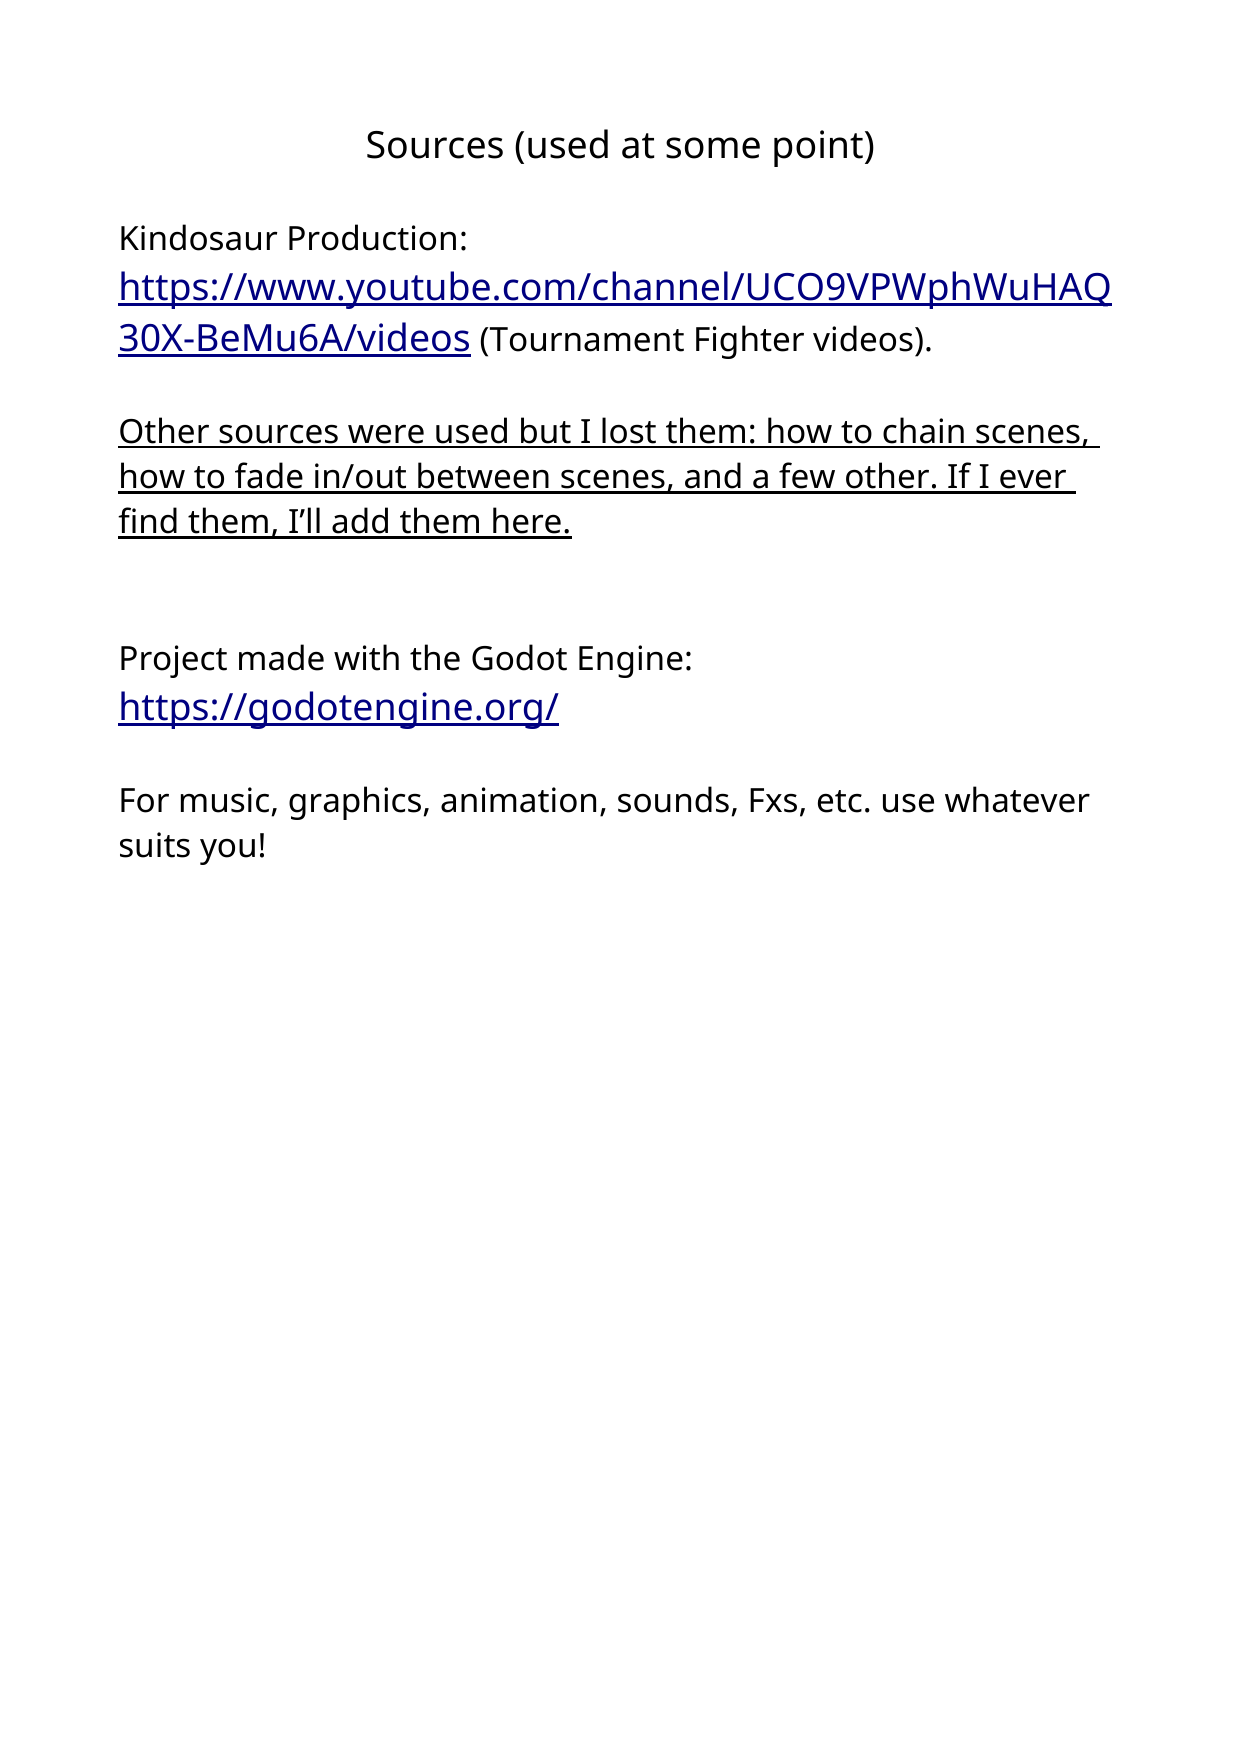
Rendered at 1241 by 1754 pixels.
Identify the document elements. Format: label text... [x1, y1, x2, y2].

text Sources (used at some point) [118, 118, 1122, 169]
text For music, graphics, animation, sounds, Fxs, etc. use whatever suits you! [118, 776, 1122, 867]
text Kindosaur Production: https://www.youtube.com/channel/UCO9VPWphWuHAQ30X-BeMu6A/videos (Tournament Fighter videos). [118, 214, 1122, 362]
text Other sources were used but I lost them: how to chain scenes, how to fade in/out between scenes, and a few other. If I ever find them, I’ll add them here. [118, 407, 1122, 544]
text Project made with the Godot Engine: https://godotengine.org/ [118, 634, 1122, 731]
